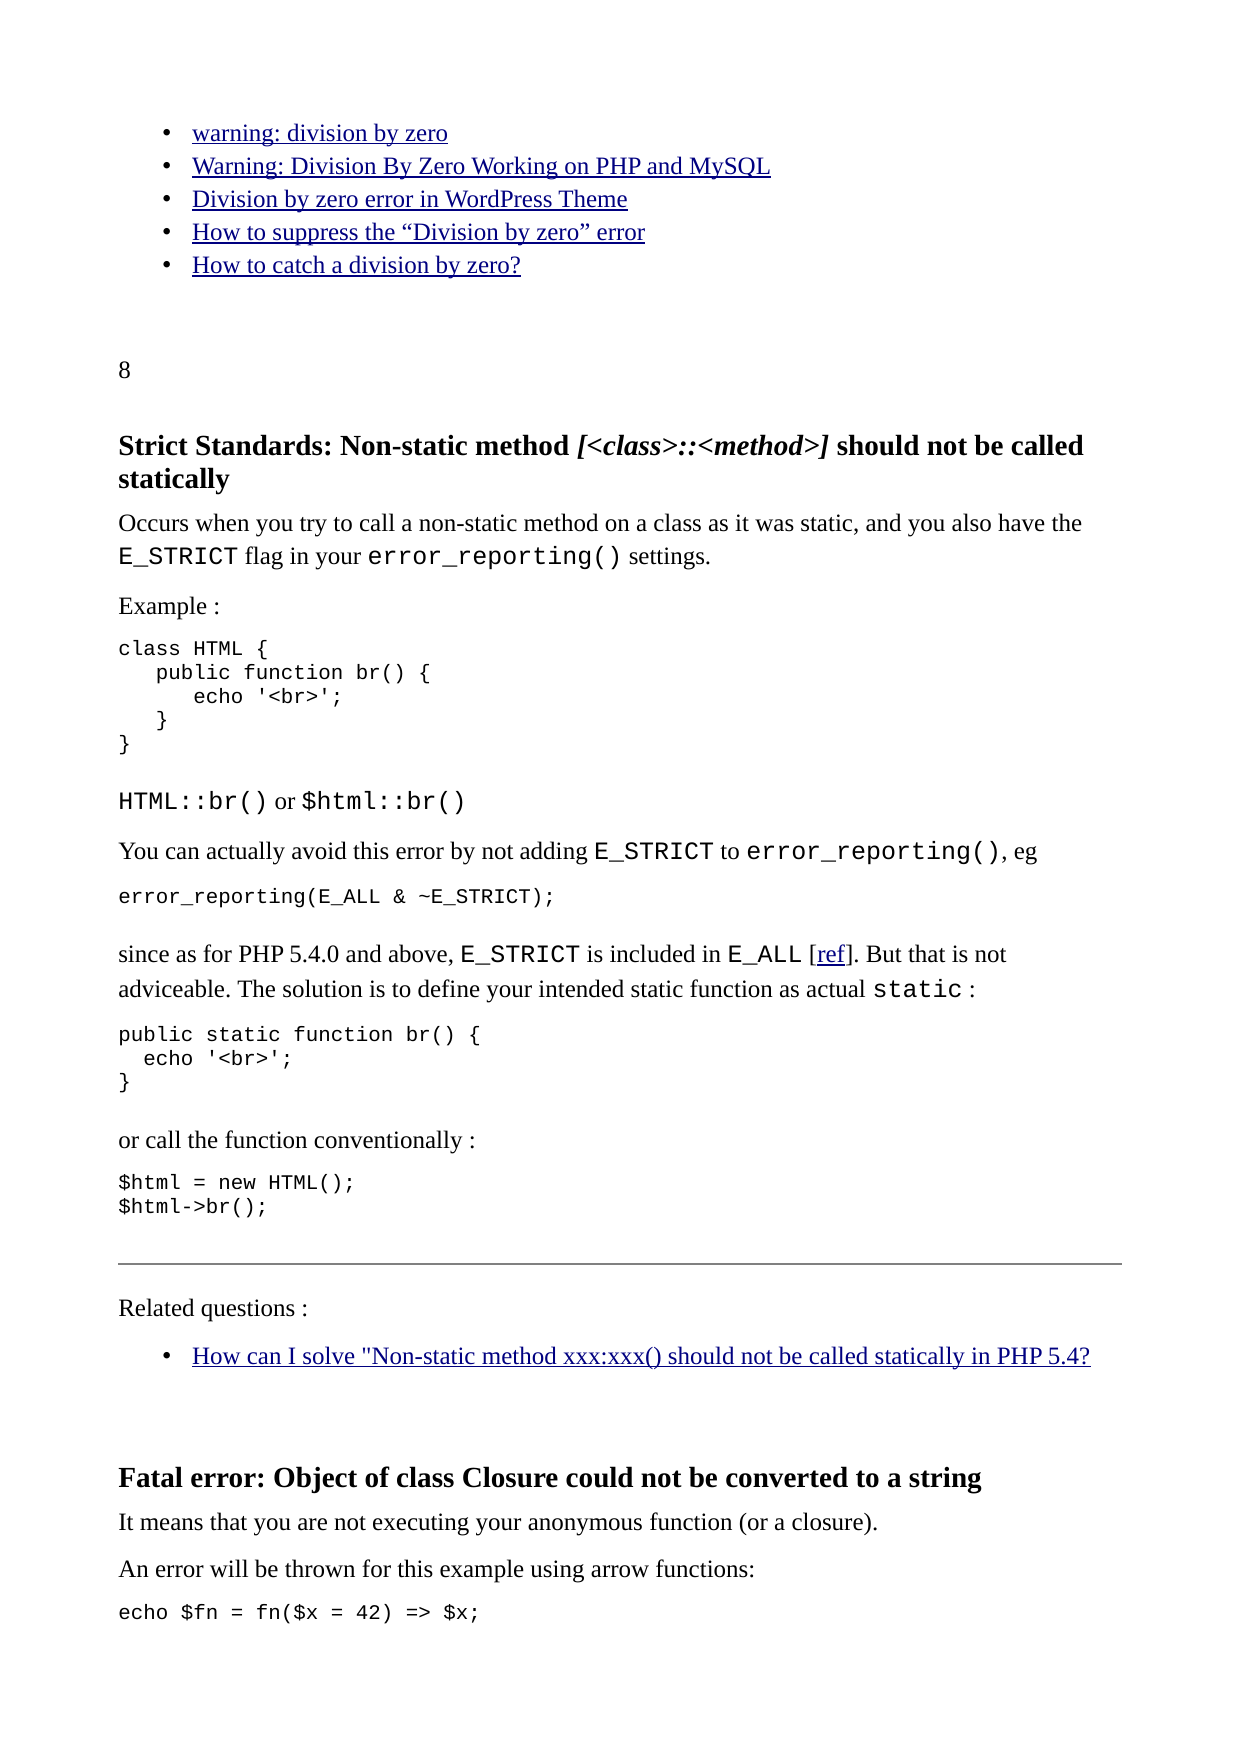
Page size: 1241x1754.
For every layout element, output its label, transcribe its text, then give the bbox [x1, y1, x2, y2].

text public function br() { [118, 662, 1122, 686]
text Related questions : [118, 1293, 1122, 1322]
list How to catch a division by zero? [162, 250, 1122, 279]
text You can actually avoid this error by not adding E_STRICT to error_reporting(), eg [118, 836, 1122, 867]
text or call the function conventionally : [118, 1125, 1122, 1153]
text echo $fn = fn($x = 42) => $x; [118, 1602, 1122, 1626]
list Warning: Division By Zero Working on PHP and MySQL [162, 151, 1122, 180]
text It means that you are not executing your anonymous function (or a closure). [118, 1507, 1122, 1535]
text } [118, 733, 1122, 757]
list How can I solve "Non-static method xxx:xxx() should not be called statically in PHP 5.4? [162, 1341, 1122, 1370]
text An error will be thrown for this example using arrow functions: [118, 1554, 1122, 1583]
subtitle Fatal error: Object of class Closure could not be converted to a string [118, 1461, 1122, 1494]
text $html = new HTML(); [118, 1172, 1122, 1196]
text } [118, 1072, 1122, 1095]
text since as for PHP 5.4.0 and above, E_STRICT is included in E_ALL [ref]. But that is not adviceable. The solution is to define your intended static function as actual static : [118, 939, 1122, 1005]
text echo '<br>'; [118, 1048, 1122, 1072]
text echo '<br>'; [118, 686, 1122, 709]
text public static function br() { [118, 1024, 1122, 1048]
text error_reporting(E_ALL & ~E_STRICT); [118, 886, 1122, 910]
text Example : [118, 591, 1122, 619]
text 8 [118, 355, 1122, 384]
list warning: division by zero [162, 118, 1122, 147]
text } [118, 709, 1122, 733]
list How to suppress the “Division by zero” error [162, 217, 1122, 246]
list Division by zero error in WordPress Theme [162, 184, 1122, 213]
text HTML::br() or $html::br() [118, 786, 1122, 817]
text $html->br(); [118, 1196, 1122, 1219]
subtitle Strict Standards: Non-static method [<class>::<method>] should not be called statically [118, 428, 1122, 495]
text class HTML { [118, 638, 1122, 662]
text Occurs when you try to call a non-static method on a class as it was static, and you also have the E_STRICT flag in your error_reporting() settings. [118, 508, 1122, 572]
